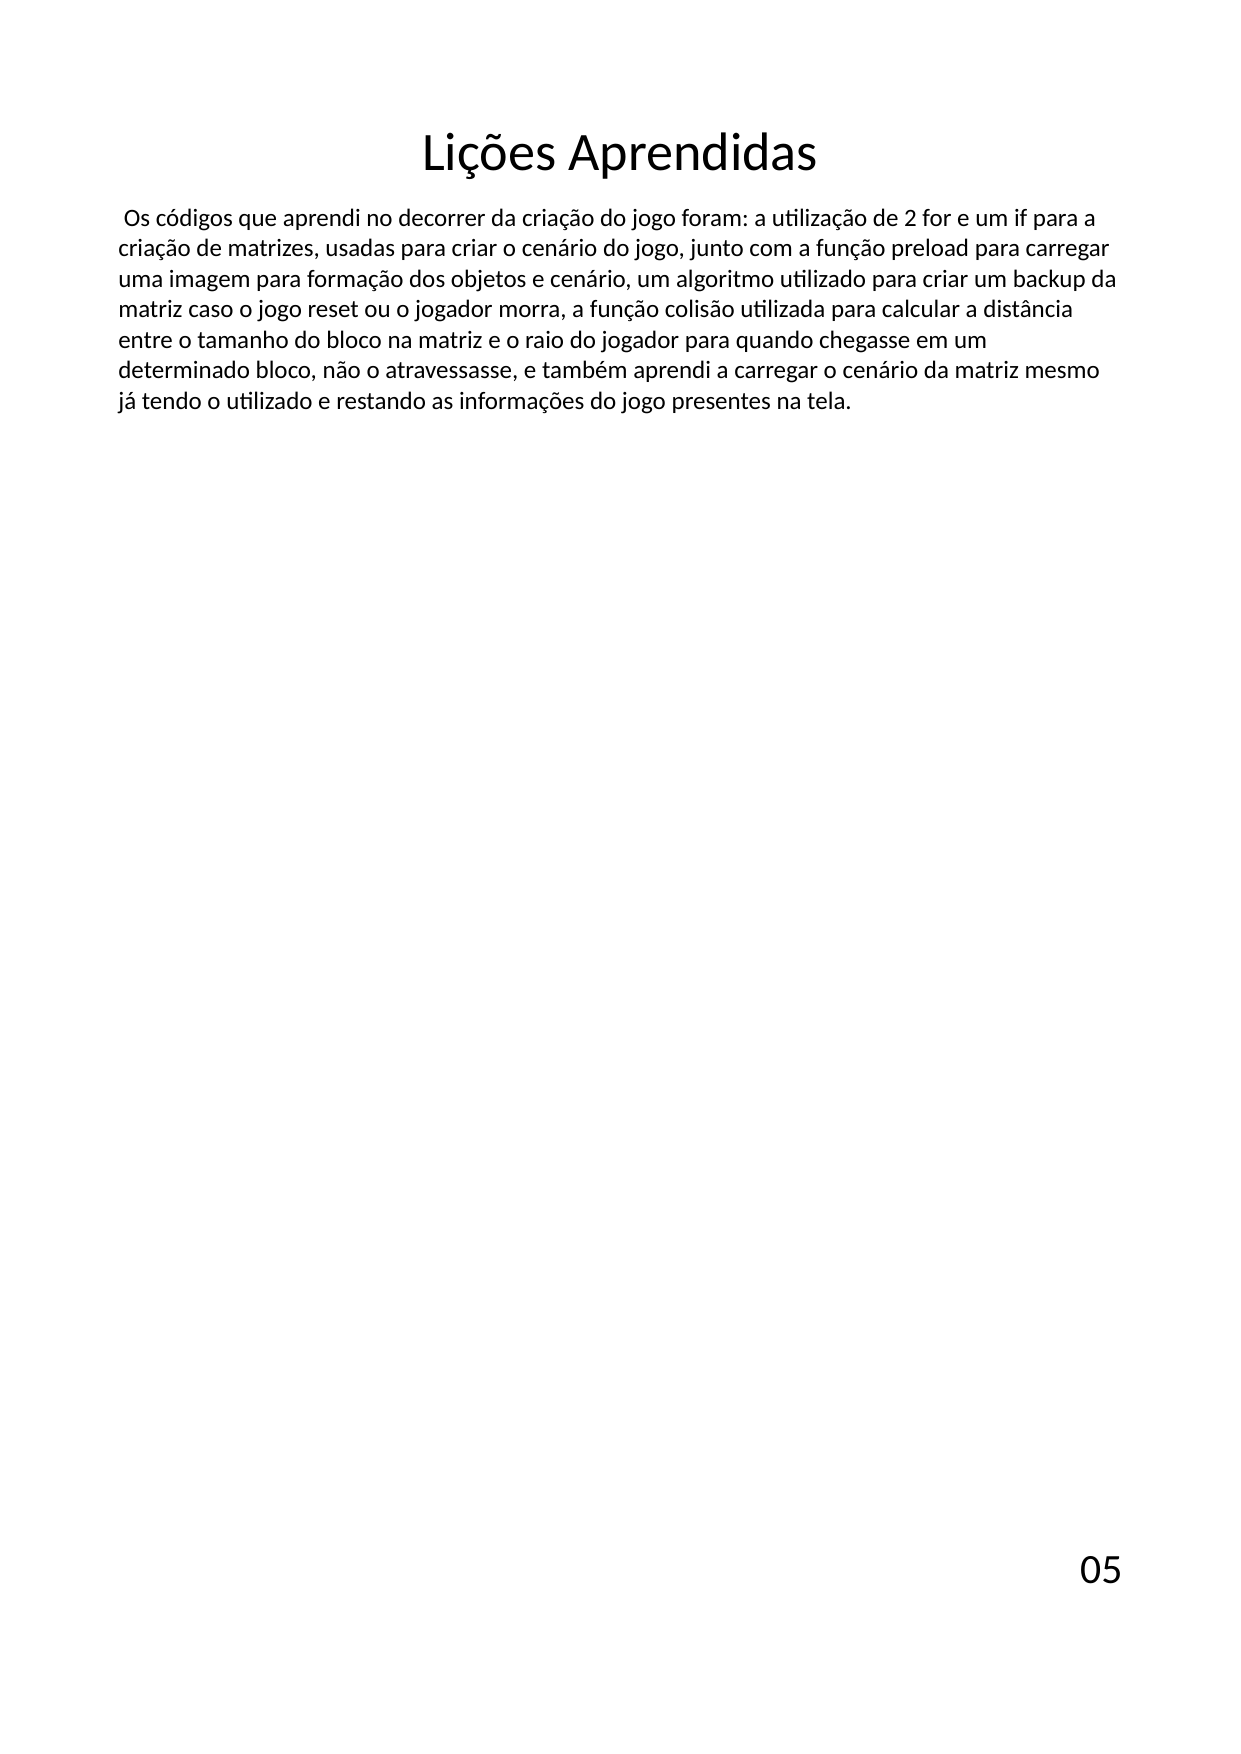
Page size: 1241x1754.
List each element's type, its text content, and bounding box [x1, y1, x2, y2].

text 05 [118, 1543, 1122, 1593]
text Os códigos que aprendi no decorrer da criação do jogo foram: a utilização de 2 for e um if para a criação de matrizes, usadas para criar o cenário do jogo, junto com a função preload para carregar uma imagem para formação dos objetos e cenário, um algoritmo utilizado para criar um backup da matriz caso o jogo reset ou o jogador morra, a função colisão utilizada para calcular a distância entre o tamanho do bloco na matriz e o raio do jogador para quando chegasse em um determinado bloco, não o atravessasse, e também aprendi a carregar o cenário da matriz mesmo já tendo o utilizado e restando as informações do jogo presentes na tela. [118, 202, 1122, 416]
text Lições Aprendidas [118, 118, 1122, 184]
